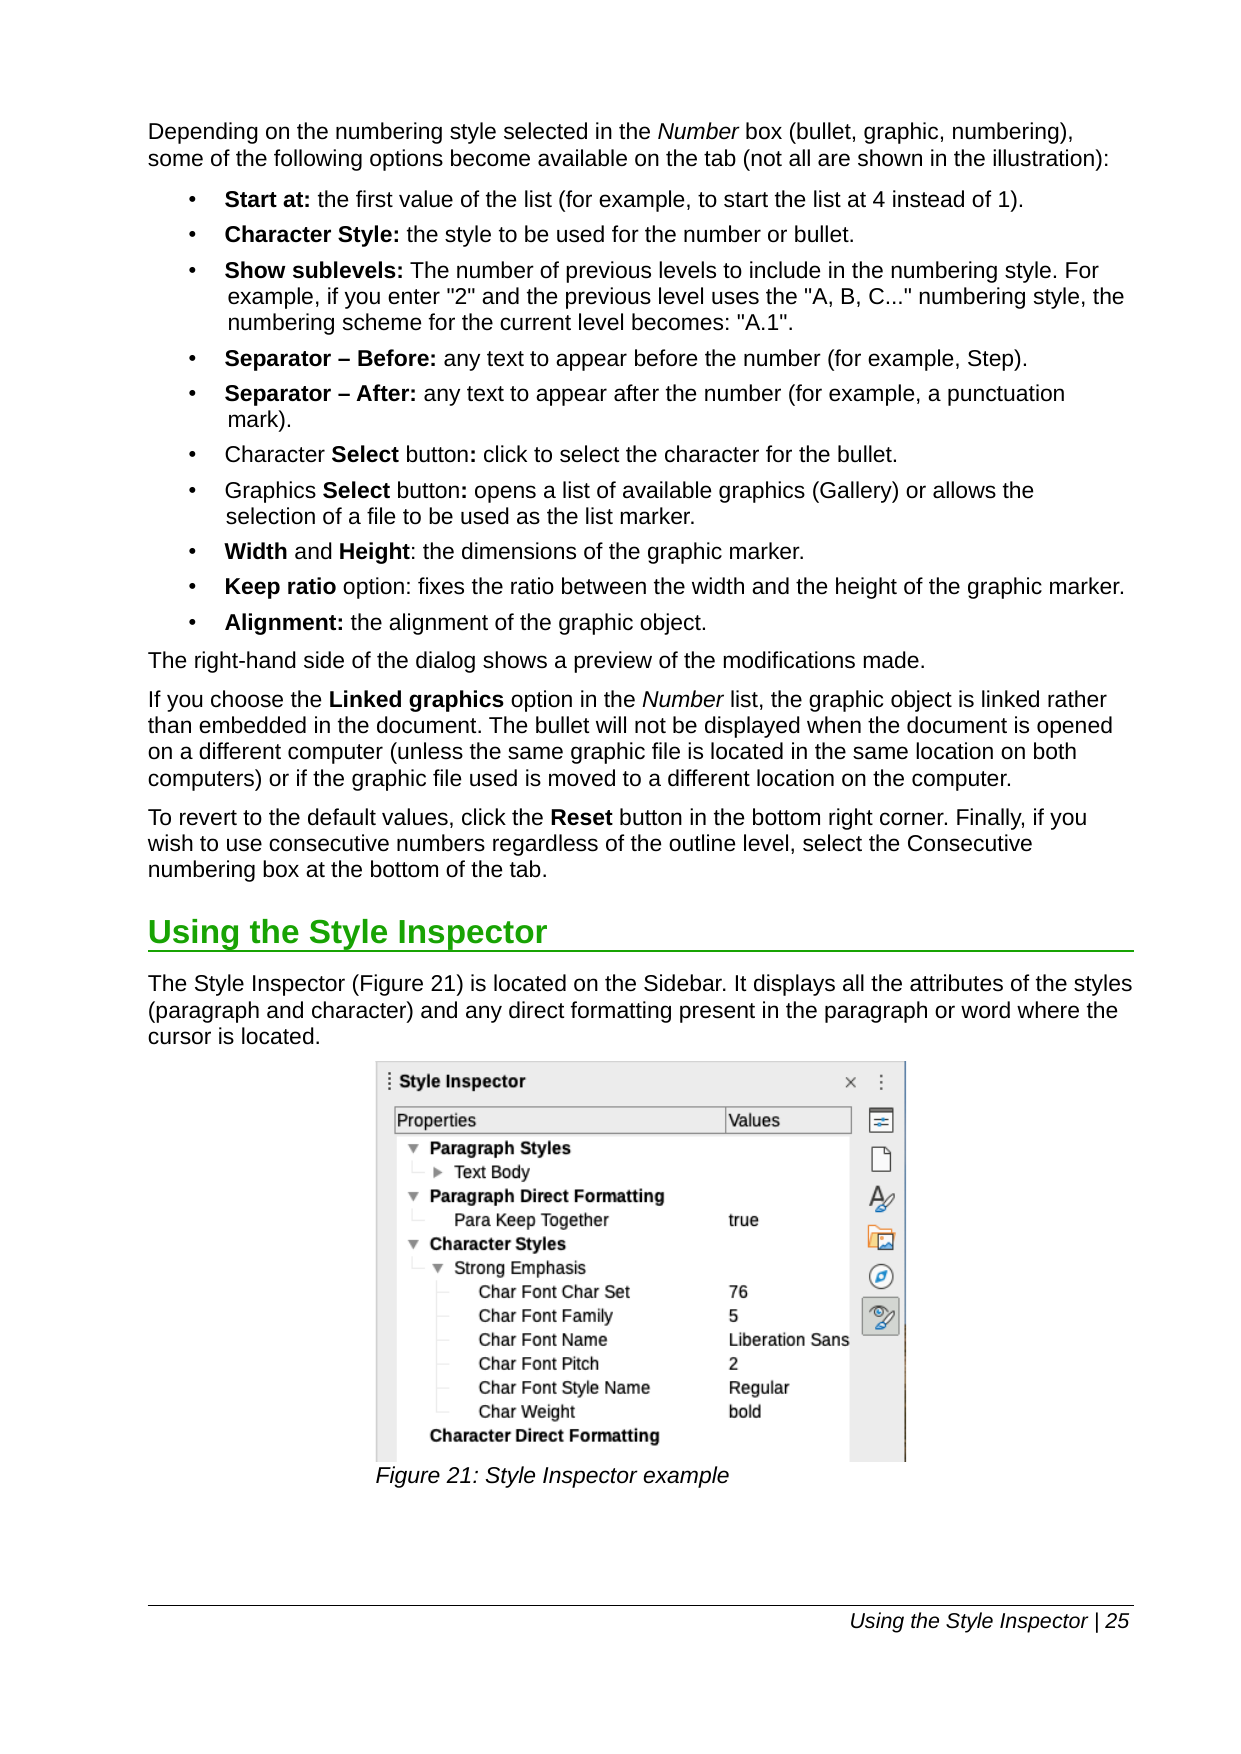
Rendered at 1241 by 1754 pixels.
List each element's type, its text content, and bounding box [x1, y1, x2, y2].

text The right-hand side of the dialog shows a preview of the modifications made. [148, 647, 1134, 673]
text If you choose the Linked graphics option in the Number list, the graphic object is linked rather than embedded in the document. The bullet will not be displayed when the document is opened on a different computer (unless the same graphic file is located in the same location on both computers) or if the graphic file used is moved to a different location on the computer. [148, 686, 1134, 791]
list Keep ratio option: fixes the ratio between the width and the height of the graphic marker. [185, 570, 1134, 600]
list Alignment: the alignment of the graphic object. [185, 606, 1134, 638]
list Depending on the numbering style selected in the Number box (bullet, graphic, numbering), some of the following options become available on the tab (not all are shown in the illustration): [148, 118, 1134, 171]
text The Style Inspector (Figure 21) is located on the Sidebar. It displays all the attributes of the styles (paragraph and character) and any direct formatting present in the paragraph or word where the cursor is located. [148, 970, 1134, 1049]
list Show sublevels: The number of previous levels to include in the numbering style. For example, if you enter "2" and the previous level uses the "A, B, C..." numbering style, the numbering scheme for the current level becomes: "A.1". [185, 254, 1134, 336]
picture [375, 1061, 907, 1462]
text Figure 21: Style Inspector example [375, 1462, 906, 1488]
list Separator – After: any text to appear after the number (for example, a punctuation mark). [185, 377, 1134, 432]
list Separator – Before: any text to appear before the number (for example, Step). [185, 342, 1134, 371]
list Character Select button: click to select the character for the bullet. [185, 438, 1134, 468]
list Width and Height: the dimensions of the graphic marker. [185, 535, 1134, 564]
list Start at: the first value of the list (for example, to start the list at 4 instead of 1). [185, 183, 1134, 213]
text To revert to the default values, click the Reset button in the bottom right corner. Finally, if you wish to use consecutive numbers regardless of the outline level, select the Consecutive numbering box at the bottom of the tab. [148, 803, 1134, 882]
subtitle Using the Style Inspector [148, 912, 1134, 950]
list Character Style: the style to be used for the number or bullet. [185, 218, 1134, 248]
list Graphics Select button: opens a list of available graphics (Gallery) or allows the selection of a file to be used as the list marker. [185, 474, 1134, 529]
